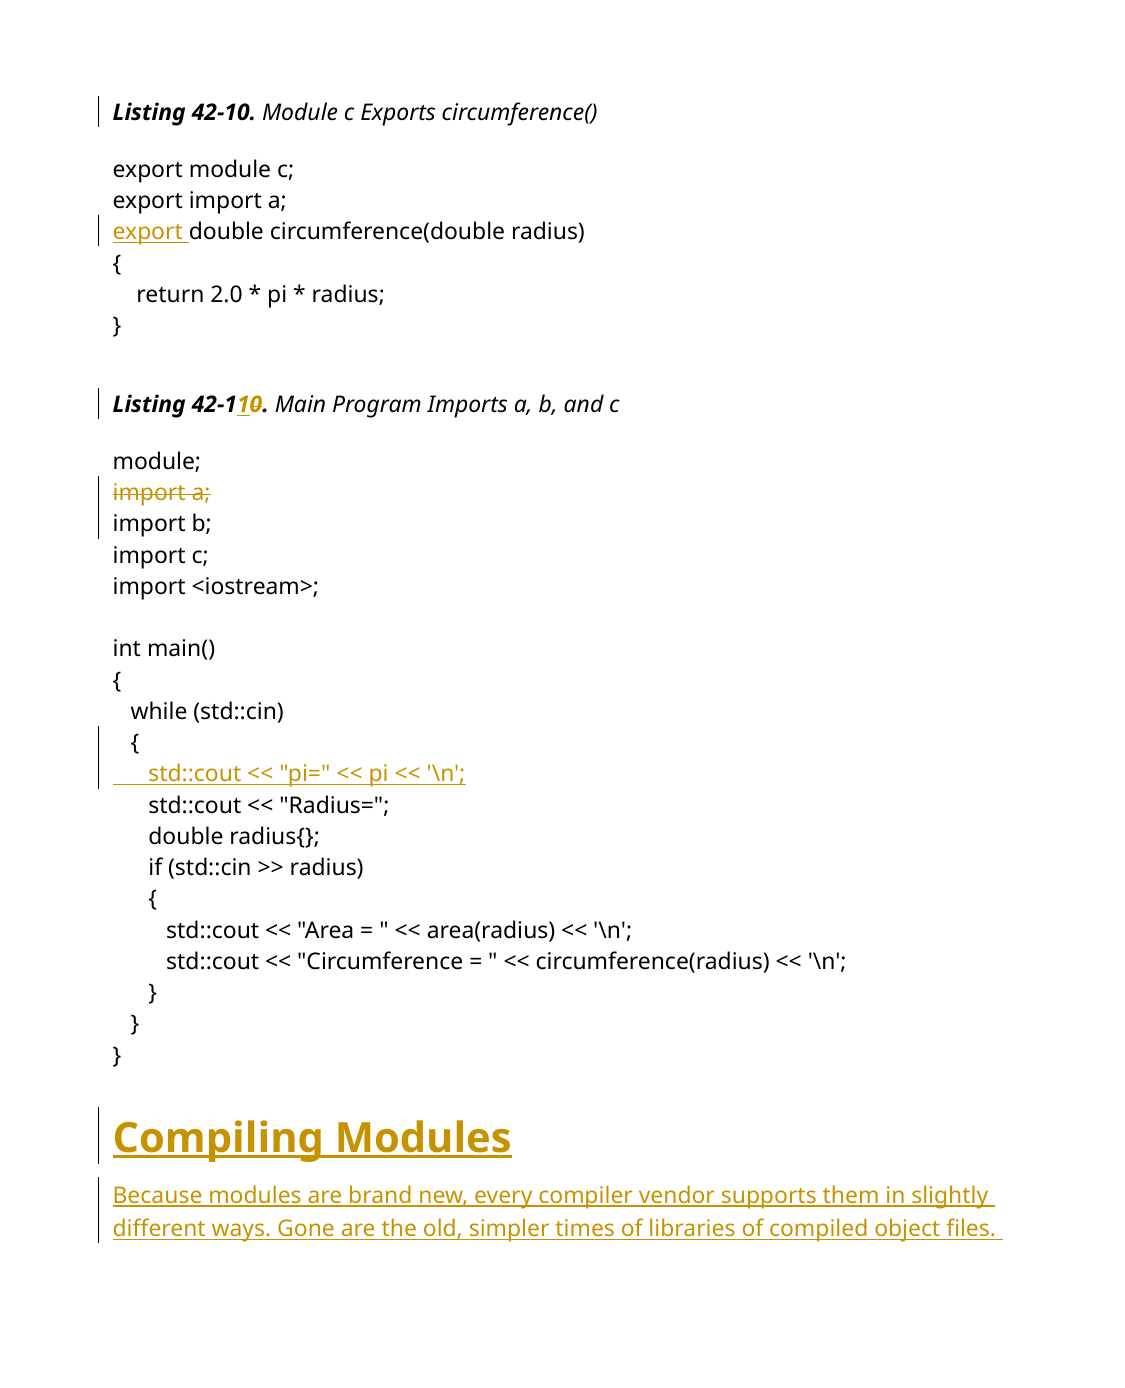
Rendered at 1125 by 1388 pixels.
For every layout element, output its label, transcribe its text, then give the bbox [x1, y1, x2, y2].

text std::cout << "Circumference = " << circumference(radius) << '\n'; [112, 945, 1012, 976]
text import c; [112, 539, 1012, 570]
text export import a; [112, 184, 1012, 215]
text module; [112, 445, 1012, 476]
text double radius{}; [112, 820, 1012, 851]
text export module c; [112, 153, 1012, 184]
text { [112, 882, 1012, 914]
text import b; [112, 476, 1012, 507]
text if (std::cin >> radius) [112, 851, 1012, 882]
text std::cout << "pi=" << pi << '\n'; [112, 757, 1012, 789]
text } [112, 976, 1012, 1007]
text export double circumference(double radius) [112, 215, 1012, 246]
text { [112, 246, 1012, 278]
text import <iostream>; [112, 570, 1012, 601]
text Because modules are brand new, every compiler vendor supports them in slightly different ways. Gone are the old, simpler times of libraries of compiled object files. [112, 1177, 1012, 1243]
text } [112, 1007, 1012, 1039]
text return 2.0 * pi * radius; [112, 278, 1012, 309]
text int main() [112, 632, 1012, 664]
text } [112, 1039, 1012, 1070]
subtitle Compiling Modules [112, 1107, 1012, 1164]
text std::cout << "Area = " << area(radius) << '\n'; [112, 914, 1012, 945]
text } [112, 309, 1012, 340]
text std::cout << "Radius="; [112, 789, 1012, 820]
text while (std::cin) [112, 695, 1012, 726]
text Listing 42-11. Main Program Imports a, b, and c [112, 388, 1012, 419]
text { [112, 664, 1012, 695]
text { [112, 726, 1012, 757]
text Listing 42-10. Module c Exports circumference() [112, 96, 1012, 127]
